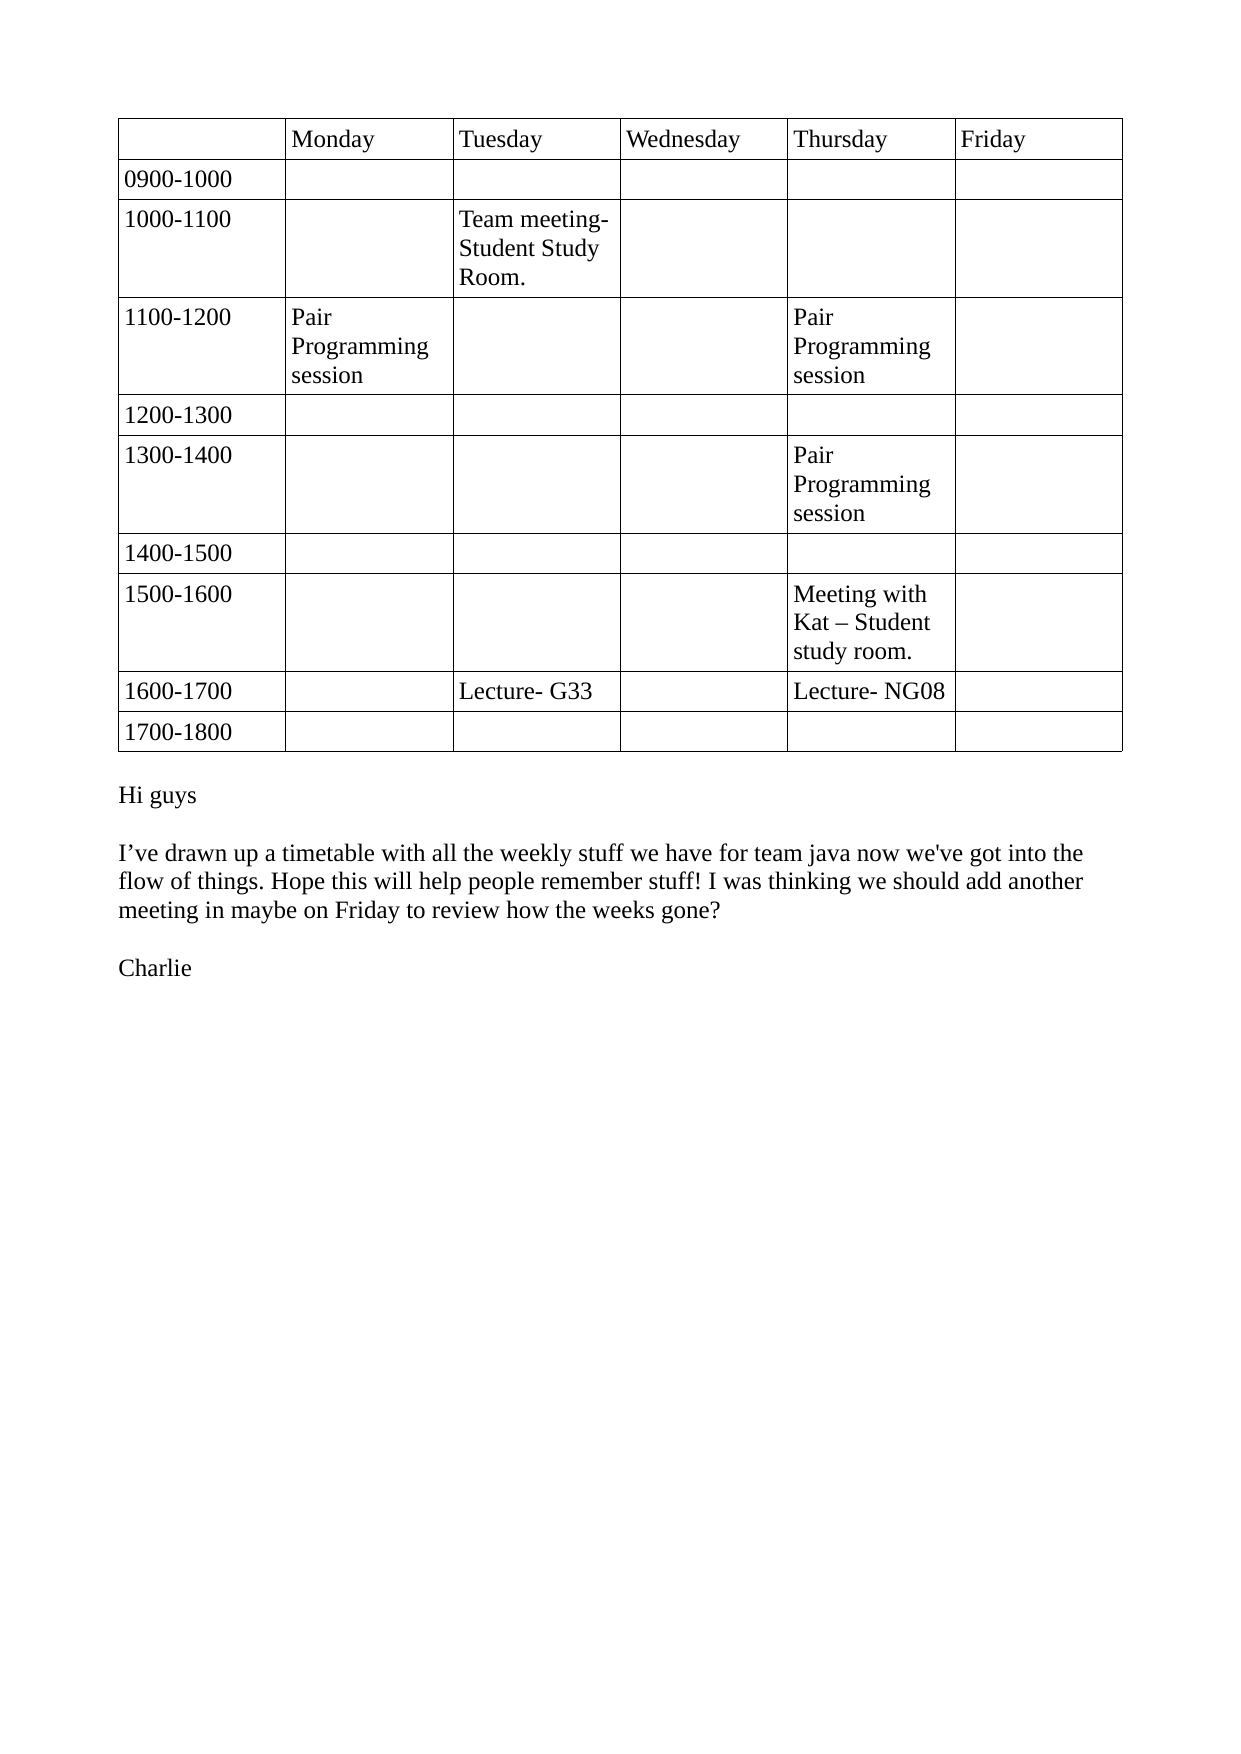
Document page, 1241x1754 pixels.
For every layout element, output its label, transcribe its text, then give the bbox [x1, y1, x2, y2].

table_cell [621, 395, 787, 435]
table_cell [621, 298, 787, 394]
table_cell [454, 712, 620, 751]
table_cell 1600-1700 [119, 672, 285, 711]
table_cell [956, 160, 1122, 199]
table_cell Team meeting- Student Study Room. [454, 200, 620, 297]
table_cell 1000-1100 [119, 200, 285, 297]
table_cell Lecture- G33 [454, 672, 620, 711]
table_cell [956, 298, 1122, 394]
table_cell [788, 200, 955, 297]
text Charlie [118, 953, 1122, 981]
table_cell Pair Programming session [788, 436, 955, 532]
table_header Tuesday [454, 119, 620, 158]
table_cell 1200-1300 [119, 395, 285, 435]
table_cell [286, 395, 453, 435]
table_cell [788, 712, 955, 751]
table_cell Lecture- NG08 [788, 672, 955, 711]
table_cell 0900-1000 [119, 160, 285, 199]
table_cell [621, 534, 787, 573]
table_cell [621, 436, 787, 532]
table_cell 1500-1600 [119, 574, 285, 671]
table_cell [454, 574, 620, 671]
table_cell Pair Programming session [286, 298, 453, 394]
table_cell [454, 395, 620, 435]
table_cell [621, 200, 787, 297]
table_cell [621, 574, 787, 671]
table_header Friday [956, 119, 1122, 158]
table_cell [286, 534, 453, 573]
table_cell [286, 672, 453, 711]
table_cell [788, 160, 955, 199]
table_cell [621, 672, 787, 711]
text I’ve drawn up a timetable with all the weekly stuff we have for team java now we've got into the flow of things. Hope this will help people remember stuff! I was thinking we should add another meeting in maybe on Friday to review how the weeks gone? [118, 838, 1122, 924]
table_cell [956, 672, 1122, 711]
table_cell [286, 574, 453, 671]
table_cell [621, 712, 787, 751]
table_cell [956, 534, 1122, 573]
table_cell [956, 436, 1122, 532]
table_cell [788, 534, 955, 573]
table_cell [956, 395, 1122, 435]
table_cell [286, 712, 453, 751]
table_cell [788, 395, 955, 435]
table_cell 1300-1400 [119, 436, 285, 532]
table_cell [956, 574, 1122, 671]
table_cell 1700-1800 [119, 712, 285, 751]
table_header Wednesday [621, 119, 787, 158]
text Hi guys [118, 780, 1122, 809]
table_header Thursday [788, 119, 955, 158]
table_cell Meeting with Kat – Student study room. [788, 574, 955, 671]
table_cell 1100-1200 [119, 298, 285, 394]
table_cell Pair Programming session [788, 298, 955, 394]
table_header [119, 119, 285, 158]
table_cell [454, 160, 620, 199]
table_cell [286, 200, 453, 297]
table_cell [454, 534, 620, 573]
table_cell [454, 436, 620, 532]
table_cell [286, 160, 453, 199]
table_cell [454, 298, 620, 394]
table_cell [286, 436, 453, 532]
table_header Monday [286, 119, 453, 158]
table_cell [956, 712, 1122, 751]
table_cell [956, 200, 1122, 297]
table_cell 1400-1500 [119, 534, 285, 573]
table_cell [621, 160, 787, 199]
